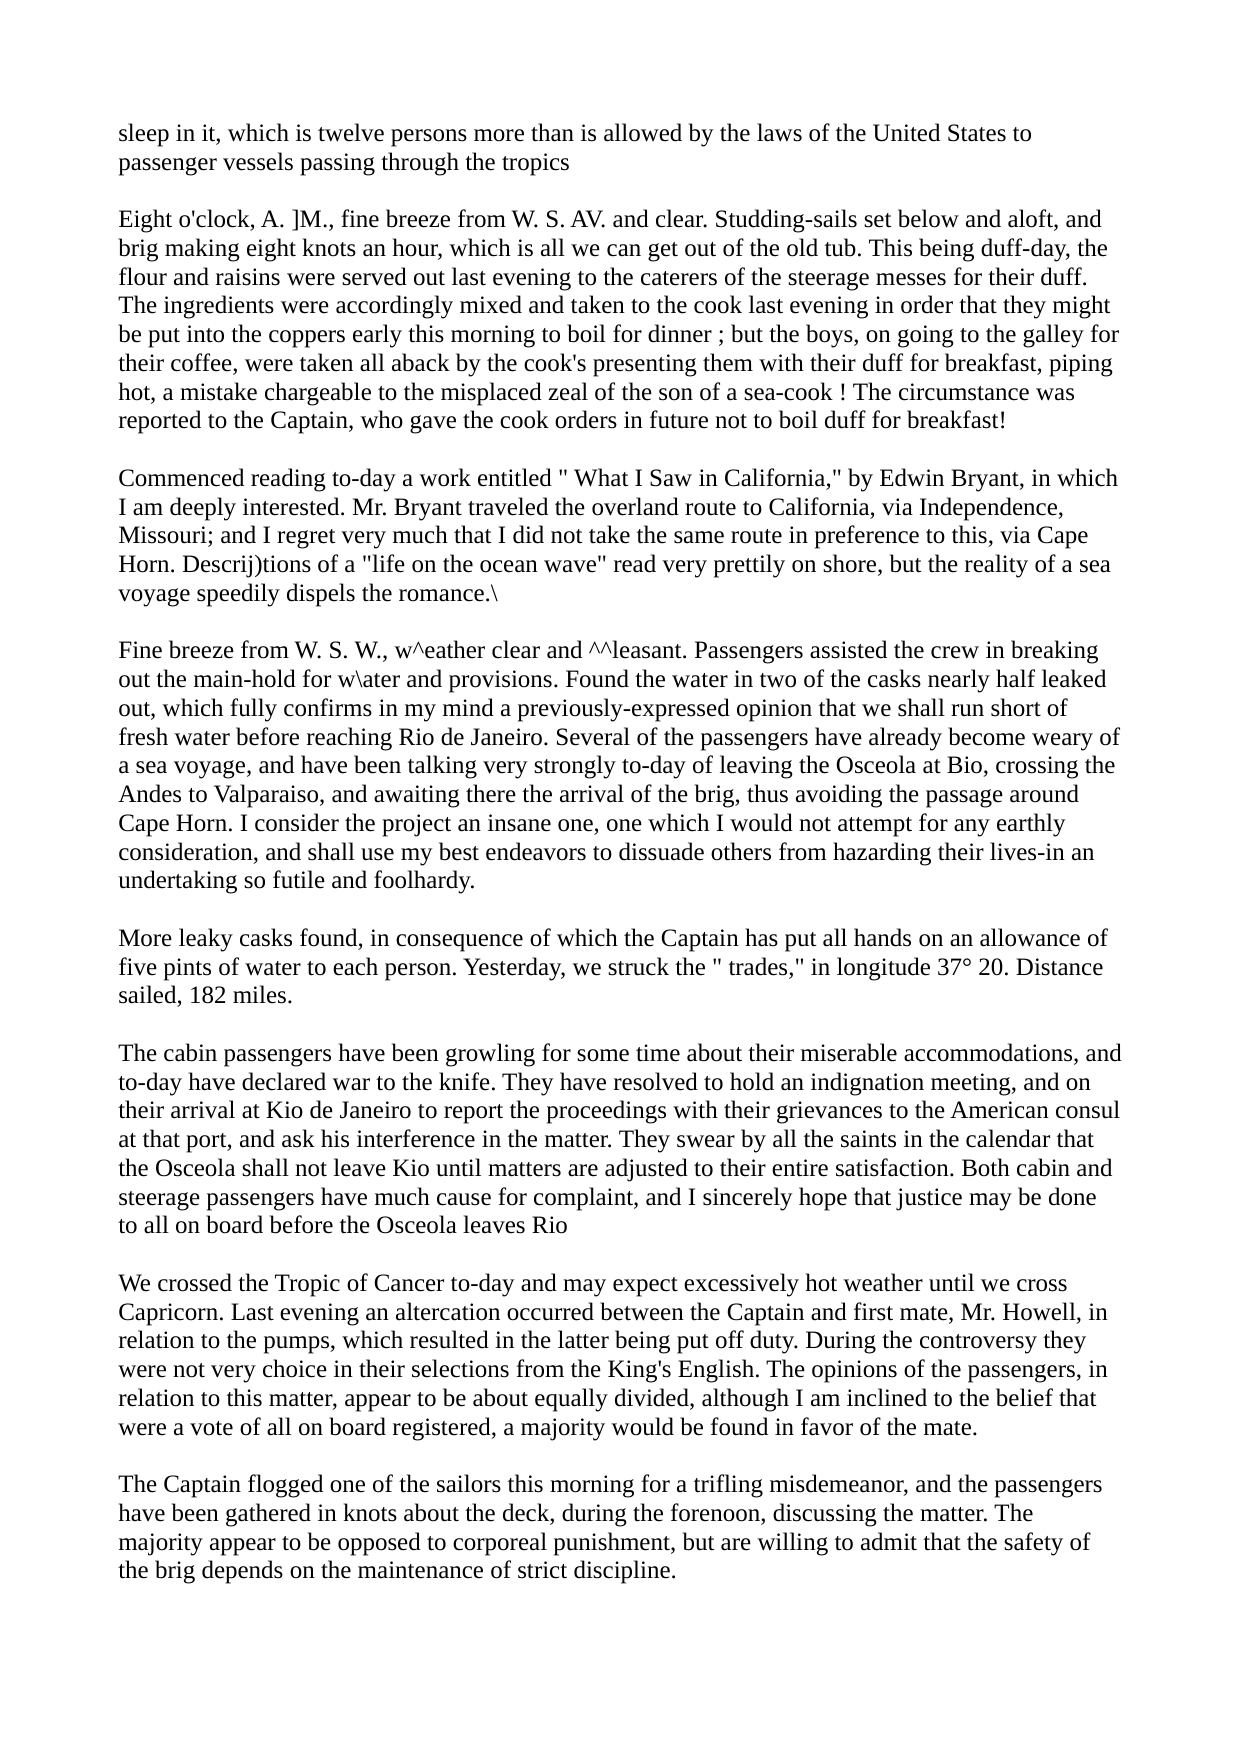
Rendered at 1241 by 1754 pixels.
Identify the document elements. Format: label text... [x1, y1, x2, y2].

text sleep in it, which is twelve persons more than is allowed by the laws of the United States to passenger vessels passing through the tropics [118, 118, 1122, 176]
text The cabin passengers have been growling for some time about their miserable accommodations, and to-day have declared war to the knife. They have resolved to hold an indignation meeting, and on their arrival at Kio de Janeiro to report the proceedings with their grievances to the American consul at that port, and ask his interference in the matter. They swear by all the saints in the calendar that the Osceola shall not leave Kio until matters are adjusted to their entire satisfaction. Both cabin and steerage passengers have much cause for complaint, and I sincerely hope that justice may be done to all on board before the Osceola leaves Rio [118, 1038, 1122, 1239]
text The Captain flogged one of the sailors this morning for a trifling misdemeanor, and the passengers have been gathered in knots about the deck, during the forenoon, discussing the matter. The majority appear to be opposed to corporeal punishment, but are willing to admit that the safety of the brig depends on the maintenance of strict discipline. [118, 1469, 1122, 1584]
text We crossed the Tropic of Cancer to-day and may expect excessively hot weather until we cross Capricorn. Last evening an altercation occurred between the Captain and first mate, Mr. Howell, in relation to the pumps, which resulted in the latter being put off duty. During the controversy they were not very choice in their selections from the King's English. The opinions of the passengers, in relation to this matter, appear to be about equally divided, although I am inclined to the belief that were a vote of all on board registered, a majority would be found in favor of the mate. [118, 1268, 1122, 1441]
text Fine breeze from W. S. W., w^eather clear and ^^leasant. Passengers assisted the crew in breaking out the main-hold for w\ater and provisions. Found the water in two of the casks nearly half leaked out, which fully confirms in my mind a previously-expressed opinion that we shall run short of fresh water before reaching Rio de Janeiro. Several of the passengers have already become weary of a sea voyage, and have been talking very strongly to-day of leaving the Osceola at Bio, crossing the Andes to Valparaiso, and awaiting there the arrival of the brig, thus avoiding the passage around Cape Horn. I consider the project an insane one, one which I would not attempt for any earthly consideration, and shall use my best endeavors to dissuade others from hazarding their lives-in an undertaking so futile and foolhardy. [118, 636, 1122, 894]
text Commenced reading to-day a work entitled " What I Saw in California," by Edwin Bryant, in which I am deeply interested. Mr. Bryant traveled the overland route to California, via Independence, Missouri; and I regret very much that I did not take the same route in preference to this, via Cape Horn. Descrij)tions of a "life on the ocean wave" read very prettily on shore, but the reality of a sea voyage speedily dispels the romance.\ [118, 463, 1122, 607]
text Eight o'clock, A. ]M., fine breeze from W. S. AV. and clear. Studding-sails set below and aloft, and brig making eight knots an hour, which is all we can get out of the old tub. This being duff-day, the flour and raisins were served out last evening to the caterers of the steerage messes for their duff. The ingredients were accordingly mixed and taken to the cook last evening in order that they might be put into the coppers early this morning to boil for dinner ; but the boys, on going to the galley for their coffee, were taken all aback by the cook's presenting them with their duff for breakfast, piping hot, a mistake chargeable to the misplaced zeal of the son of a sea-cook ! The circumstance was reported to the Captain, who gave the cook orders in future not to boil duff for breakfast! [118, 204, 1122, 434]
text More leaky casks found, in consequence of which the Captain has put all hands on an allowance of five pints of water to each person. Yesterday, we struck the " trades," in longitude 37° 20. Distance sailed, 182 miles. [118, 923, 1122, 1009]
